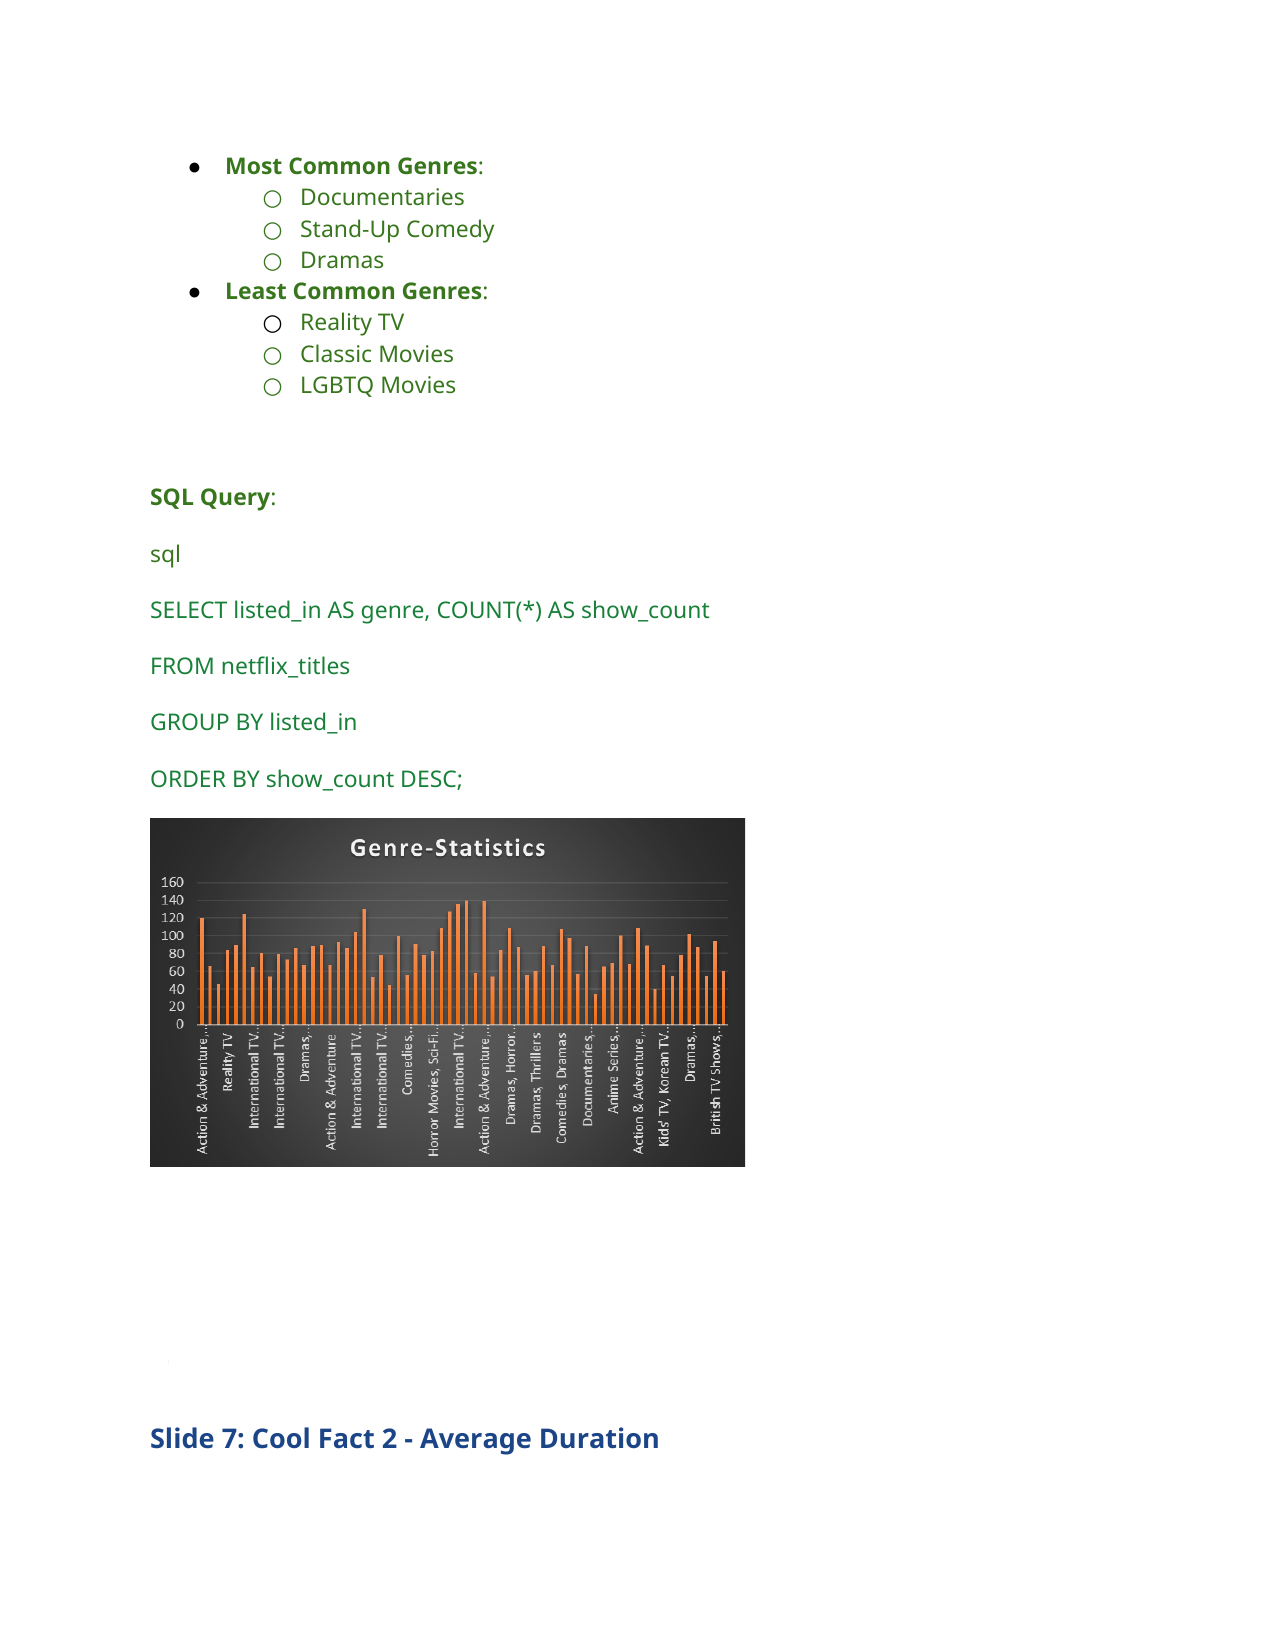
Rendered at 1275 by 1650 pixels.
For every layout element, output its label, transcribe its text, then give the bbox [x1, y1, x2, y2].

text SELECT listed_in AS genre, COUNT(*) AS show_count [150, 594, 1125, 625]
list Most Common Genres: [187, 150, 1125, 181]
text ORDER BY show_count DESC; [150, 762, 1125, 794]
text sql [150, 537, 1125, 569]
text GROUP BY listed_in [150, 706, 1125, 737]
picture [150, 818, 746, 1167]
text FROM netflix_titles [150, 650, 1125, 681]
list Stand-Up Comedy [262, 212, 1125, 244]
list Documentaries [262, 181, 1125, 212]
text SQL Query: [150, 481, 1125, 512]
list LGBTQ Movies [262, 369, 1125, 400]
list Least Common Genres: [187, 275, 1125, 306]
subtitle Slide 7: Cool Fact 2 - Average Duration [150, 1419, 1125, 1456]
list Reality TV [262, 306, 1125, 337]
list Classic Movies [262, 337, 1125, 369]
list Dramas [262, 244, 1125, 275]
